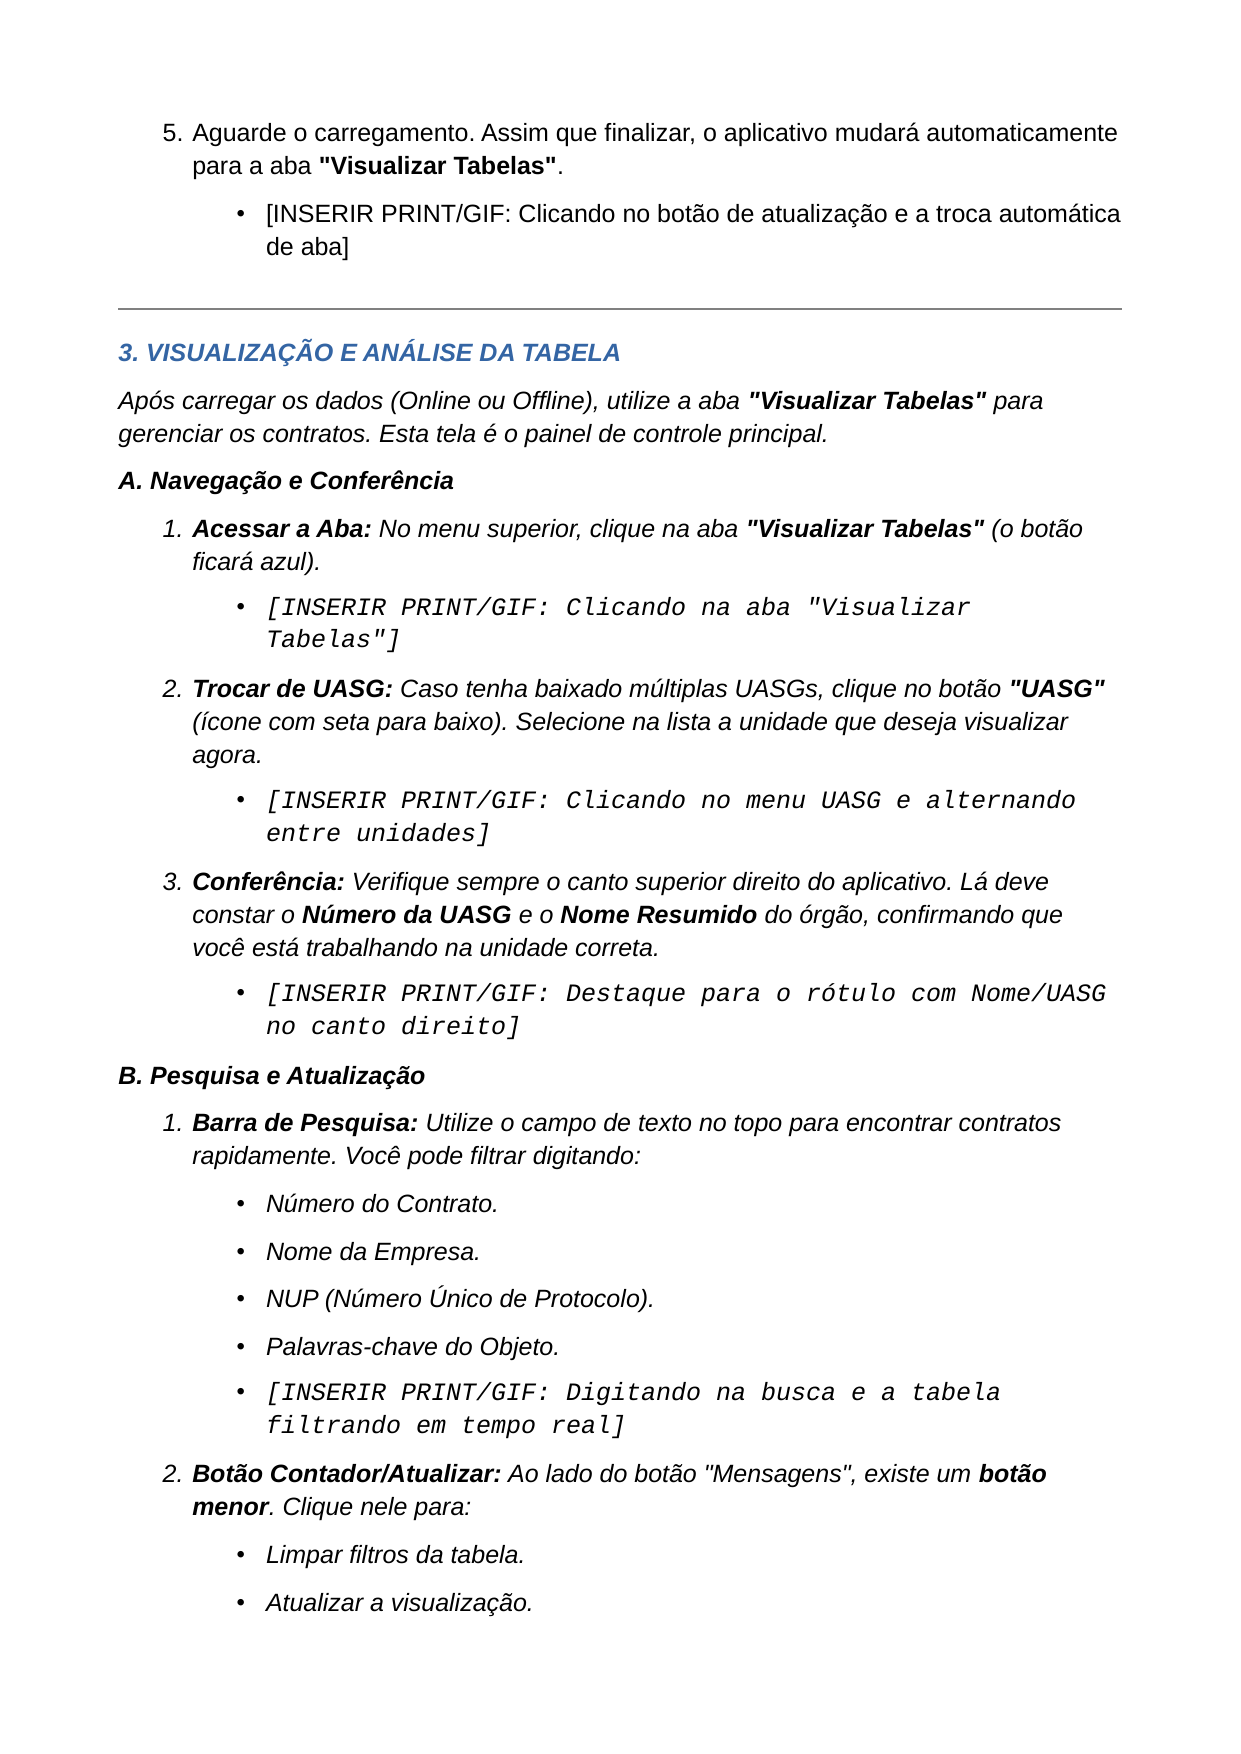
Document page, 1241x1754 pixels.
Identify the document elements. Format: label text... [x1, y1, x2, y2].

list Aguarde o carregamento. Assim que finalizar, o aplicativo mudará automaticamente para a aba "Visualizar Tabelas". [162, 118, 1122, 180]
text Após carregar os dados (Online ou Offline), utilize a aba "Visualizar Tabelas" para gerenciar os contratos. Esta tela é o painel de controle principal. [118, 386, 1122, 447]
list Atualizar a visualização. [236, 1588, 1122, 1616]
list Barra de Pesquisa: Utilize o campo de texto no topo para encontrar contratos rapidamente. Você pode filtrar digitando: [162, 1108, 1122, 1170]
subtitle B. Pesquisa e Atualização [118, 1061, 1122, 1089]
list Botão Contador/Atualizar: Ao lado do botão "Mensagens", existe um botão menor. Clique nele para: [162, 1459, 1122, 1521]
list [INSERIR PRINT/GIF: Clicando na aba "Visualizar Tabelas"] [236, 594, 1122, 655]
list [INSERIR PRINT/GIF: Destaque para o rótulo com Nome/UASG no canto direito] [236, 981, 1122, 1042]
list [INSERIR PRINT/GIF: Clicando no menu UASG e alternando entre unidades] [236, 788, 1122, 849]
list [INSERIR PRINT/GIF: Digitando na busca e a tabela filtrando em tempo real] [236, 1380, 1122, 1441]
list NUP (Número Único de Protocolo). [236, 1284, 1122, 1313]
list Conferência: Verifique sempre o canto superior direito do aplicativo. Lá deve constar o Número da UASG e o Nome Resumido do órgão, confirmando que você está trabalhando na unidade correta. [162, 867, 1122, 962]
list Número do Contrato. [236, 1189, 1122, 1218]
subtitle A. Navegação e Conferência [118, 466, 1122, 495]
text 3. VISUALIZAÇÃO E ANÁLISE DA TABELA [118, 338, 1122, 367]
list Limpar filtros da tabela. [236, 1540, 1122, 1569]
list Nome da Empresa. [236, 1237, 1122, 1265]
list [INSERIR PRINT/GIF: Clicando no botão de atualização e a troca automática de aba] [236, 199, 1122, 261]
list Acessar a Aba: No menu superior, clique na aba "Visualizar Tabelas" (o botão ficará azul). [162, 514, 1122, 576]
list Palavras-chave do Objeto. [236, 1332, 1122, 1361]
list Trocar de UASG: Caso tenha baixado múltiplas UASGs, clique no botão "UASG" (ícone com seta para baixo). Selecione na lista a unidade que deseja visualizar agora. [162, 674, 1122, 769]
